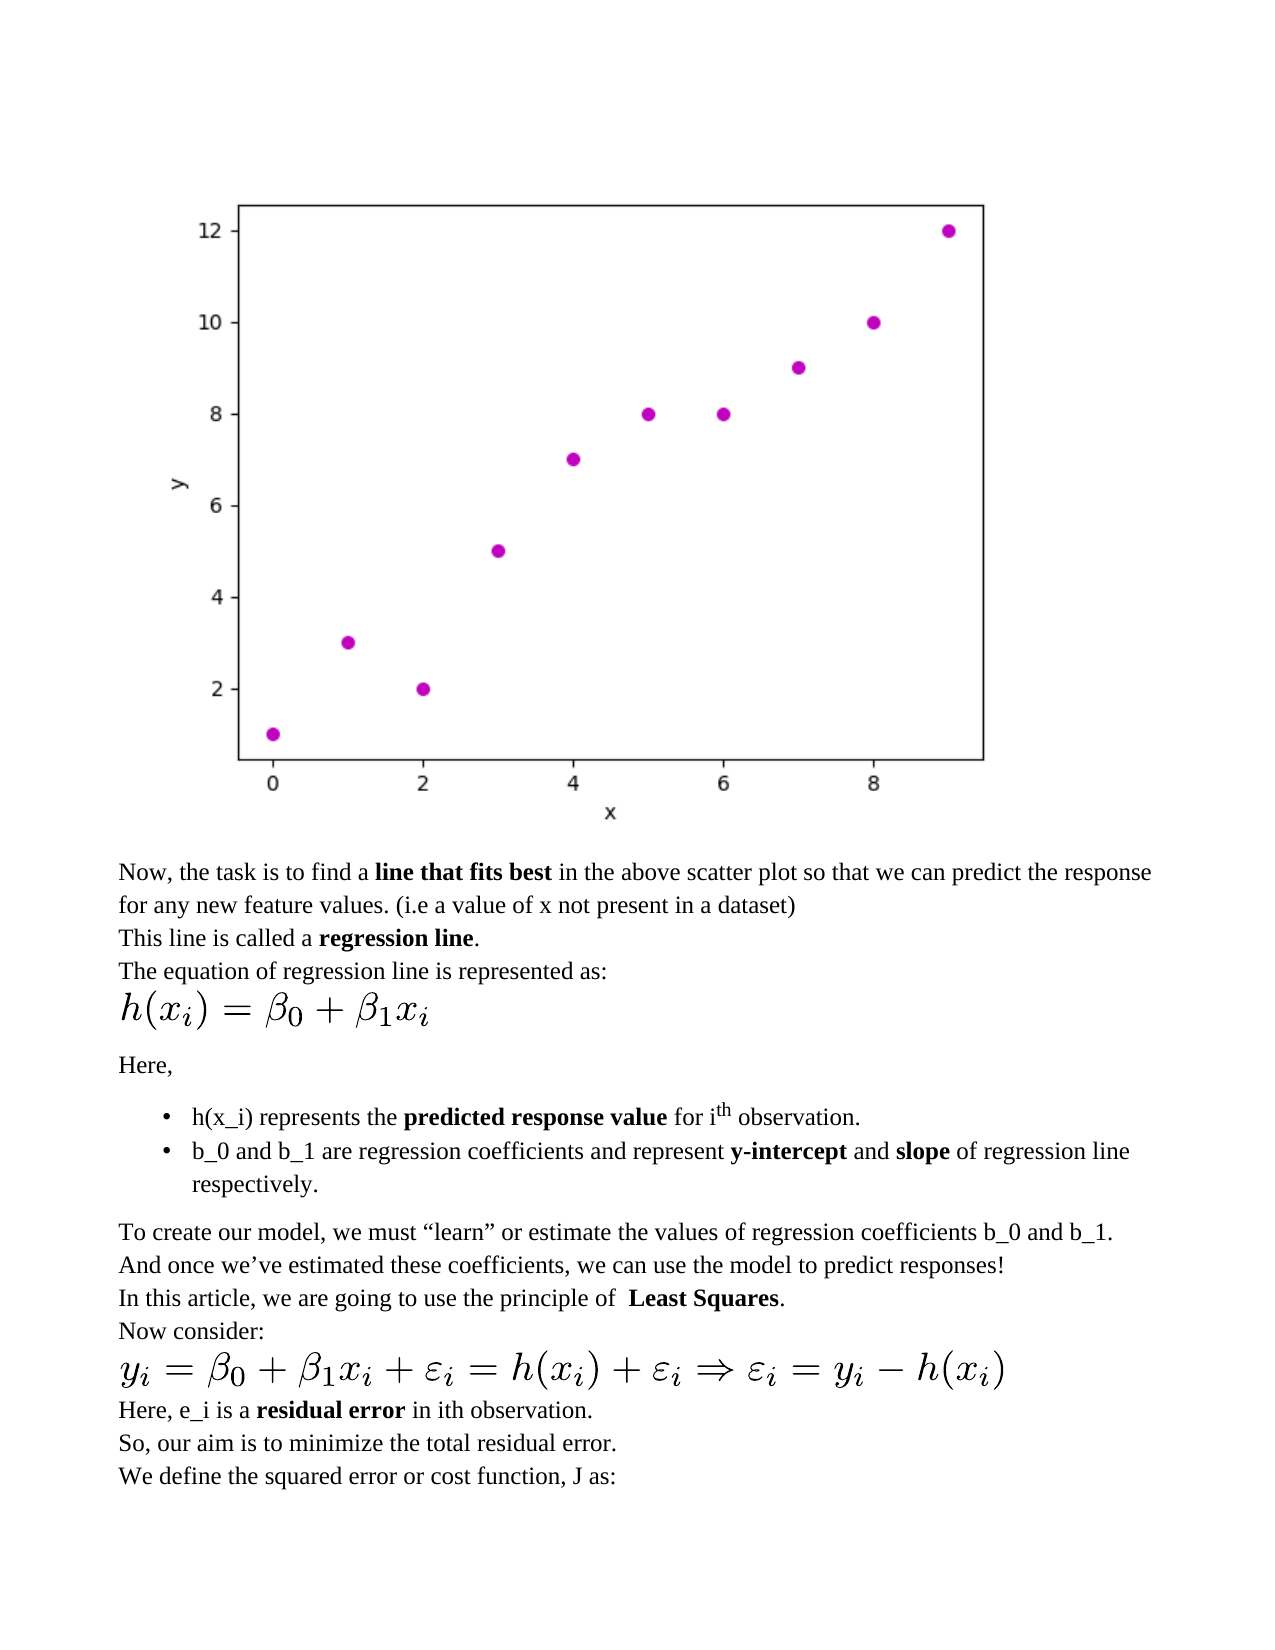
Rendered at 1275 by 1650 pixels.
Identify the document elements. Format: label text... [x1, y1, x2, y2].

picture [118, 118, 1079, 839]
list h(x_i) represents the predicted response value for ith observation. [162, 1098, 1157, 1131]
text Here, [118, 1050, 1157, 1079]
text To create our model, we must “learn” or estimate the values of regression coefficients b_0 and b_1. And once we’ve estimated these coefficients, we can use the model to predict responses! In this article, we are going to use the principle of Least Squares. Now consider: Here, e_i is a residual error in ith observation. So, our aim is to minimize the total residual error. We define the squared error or cost function, J as: [118, 1217, 1157, 1490]
text Now, the task is to find a line that fits best in the above scatter plot so that we can predict the response for any new feature values. (i.e a value of x not present in a dataset) This line is called a regression line. The equation of regression line is represented as: [118, 857, 1157, 1031]
list b_0 and b_1 are regression coefficients and represent y-intercept and slope of regression line respectively. [162, 1136, 1157, 1198]
